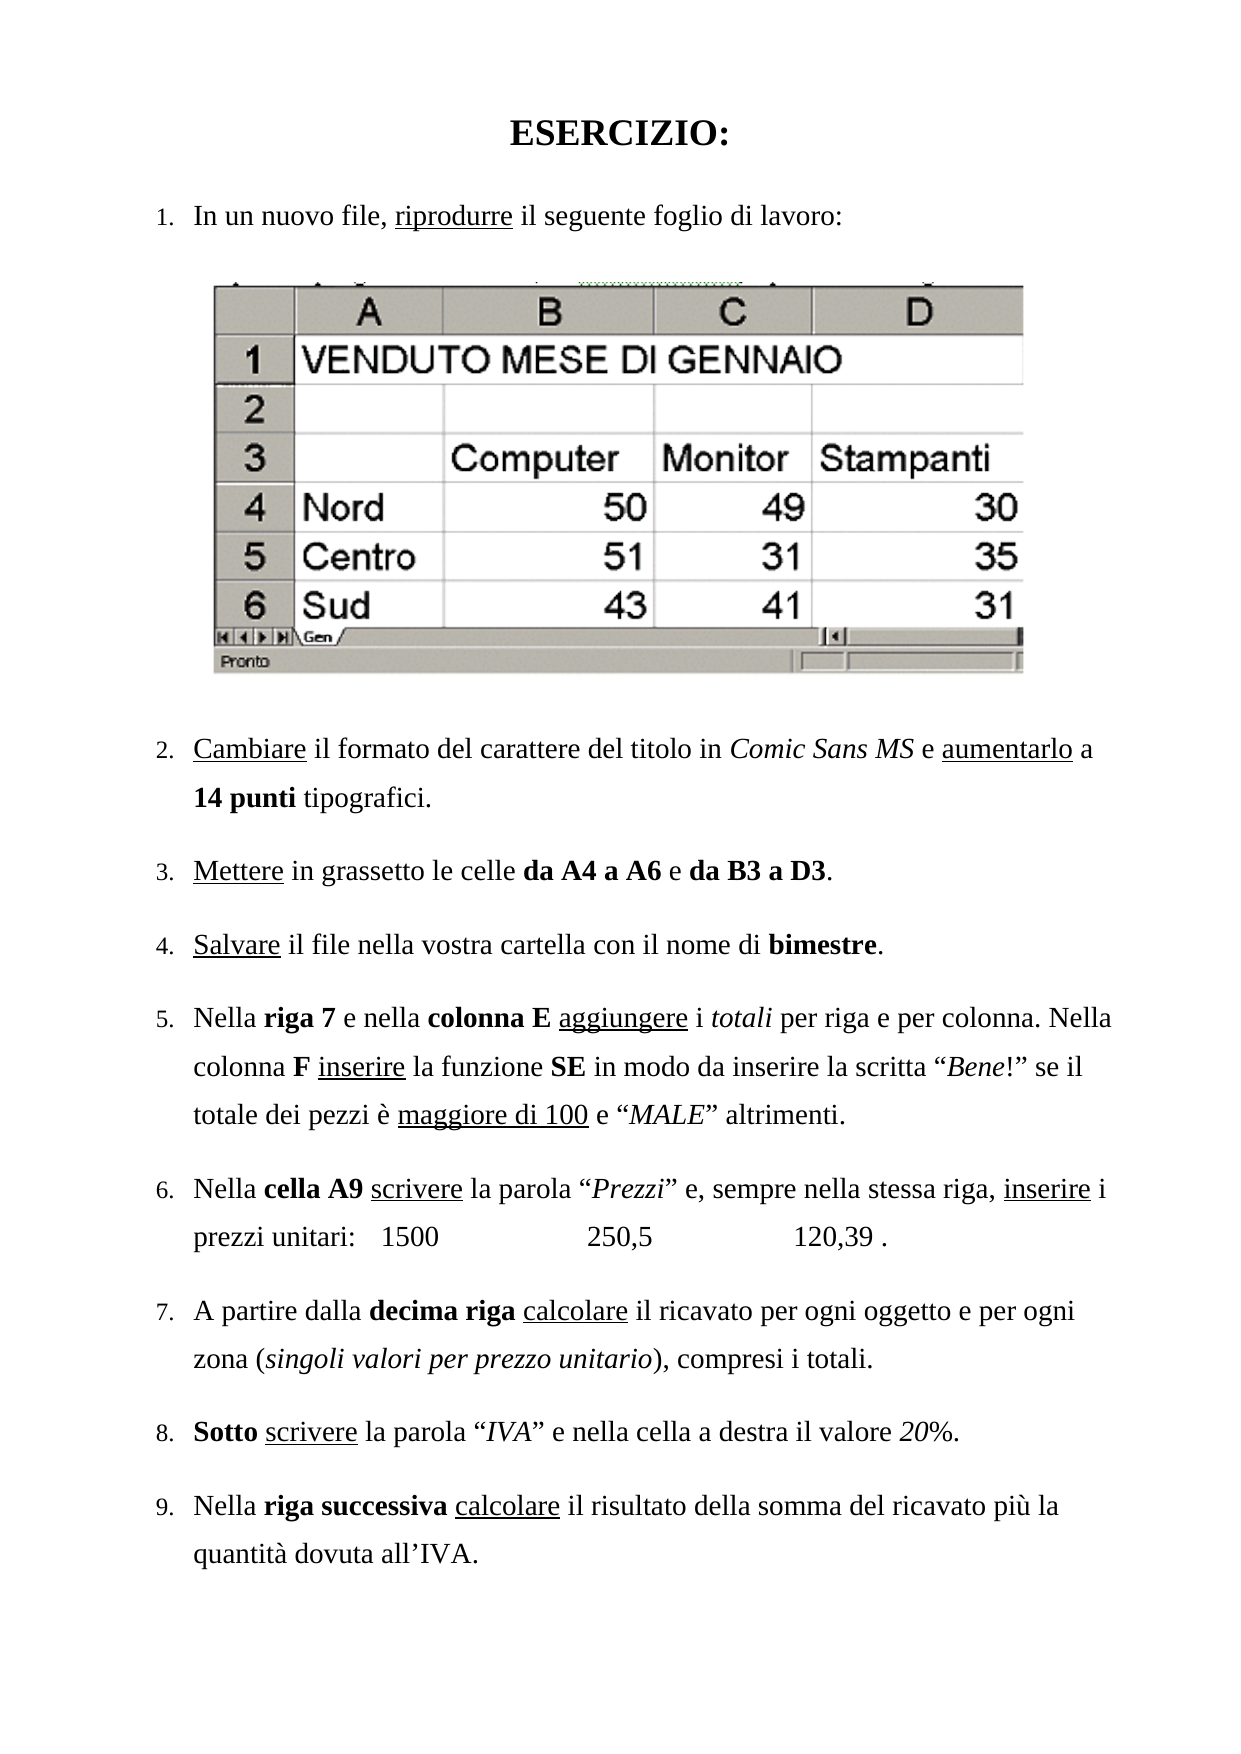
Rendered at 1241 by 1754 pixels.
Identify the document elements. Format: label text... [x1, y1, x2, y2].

list Nella riga 7 e nella colonna E aggiungere i totali per riga e per colonna. Nella colonna F inserire la funzione SE in modo da inserire la scritta “Bene!” se il totale dei pezzi è maggiore di 100 e “MALE” altrimenti. [156, 1002, 1122, 1131]
list Mettere in grassetto le celle da A4 a A6 e da B3 a D3. [156, 855, 1122, 887]
list Nella cella A9 scrivere la parola “Prezzi” e, sempre nella stessa riga, inserire i prezzi unitari: 1500 250,5 120,39 . [156, 1172, 1122, 1253]
text ESERCIZIO: [118, 112, 1122, 154]
list In un nuovo file, riprodurre il seguente foglio di lavoro: [156, 200, 1122, 232]
list Salvare il file nella vostra cartella con il nome di bimestre. [156, 928, 1122, 961]
list Nella riga successiva calcolare il risultato della somma del ricavato più la quantità dovuta all’IVA. [156, 1489, 1122, 1570]
list A partire dalla decima riga calcolare il ricavato per ogni oggetto e per ogni zona (singoli valori per prezzo unitario), compresi i totali. [156, 1294, 1122, 1374]
list Sotto scrivere la parola “IVA” e nella cella a destra il valore 20%. [156, 1416, 1122, 1448]
list Cambiare il formato del carattere del titolo in Comic Sans MS e aumentarlo a 14 punti tipografici. [156, 733, 1122, 814]
